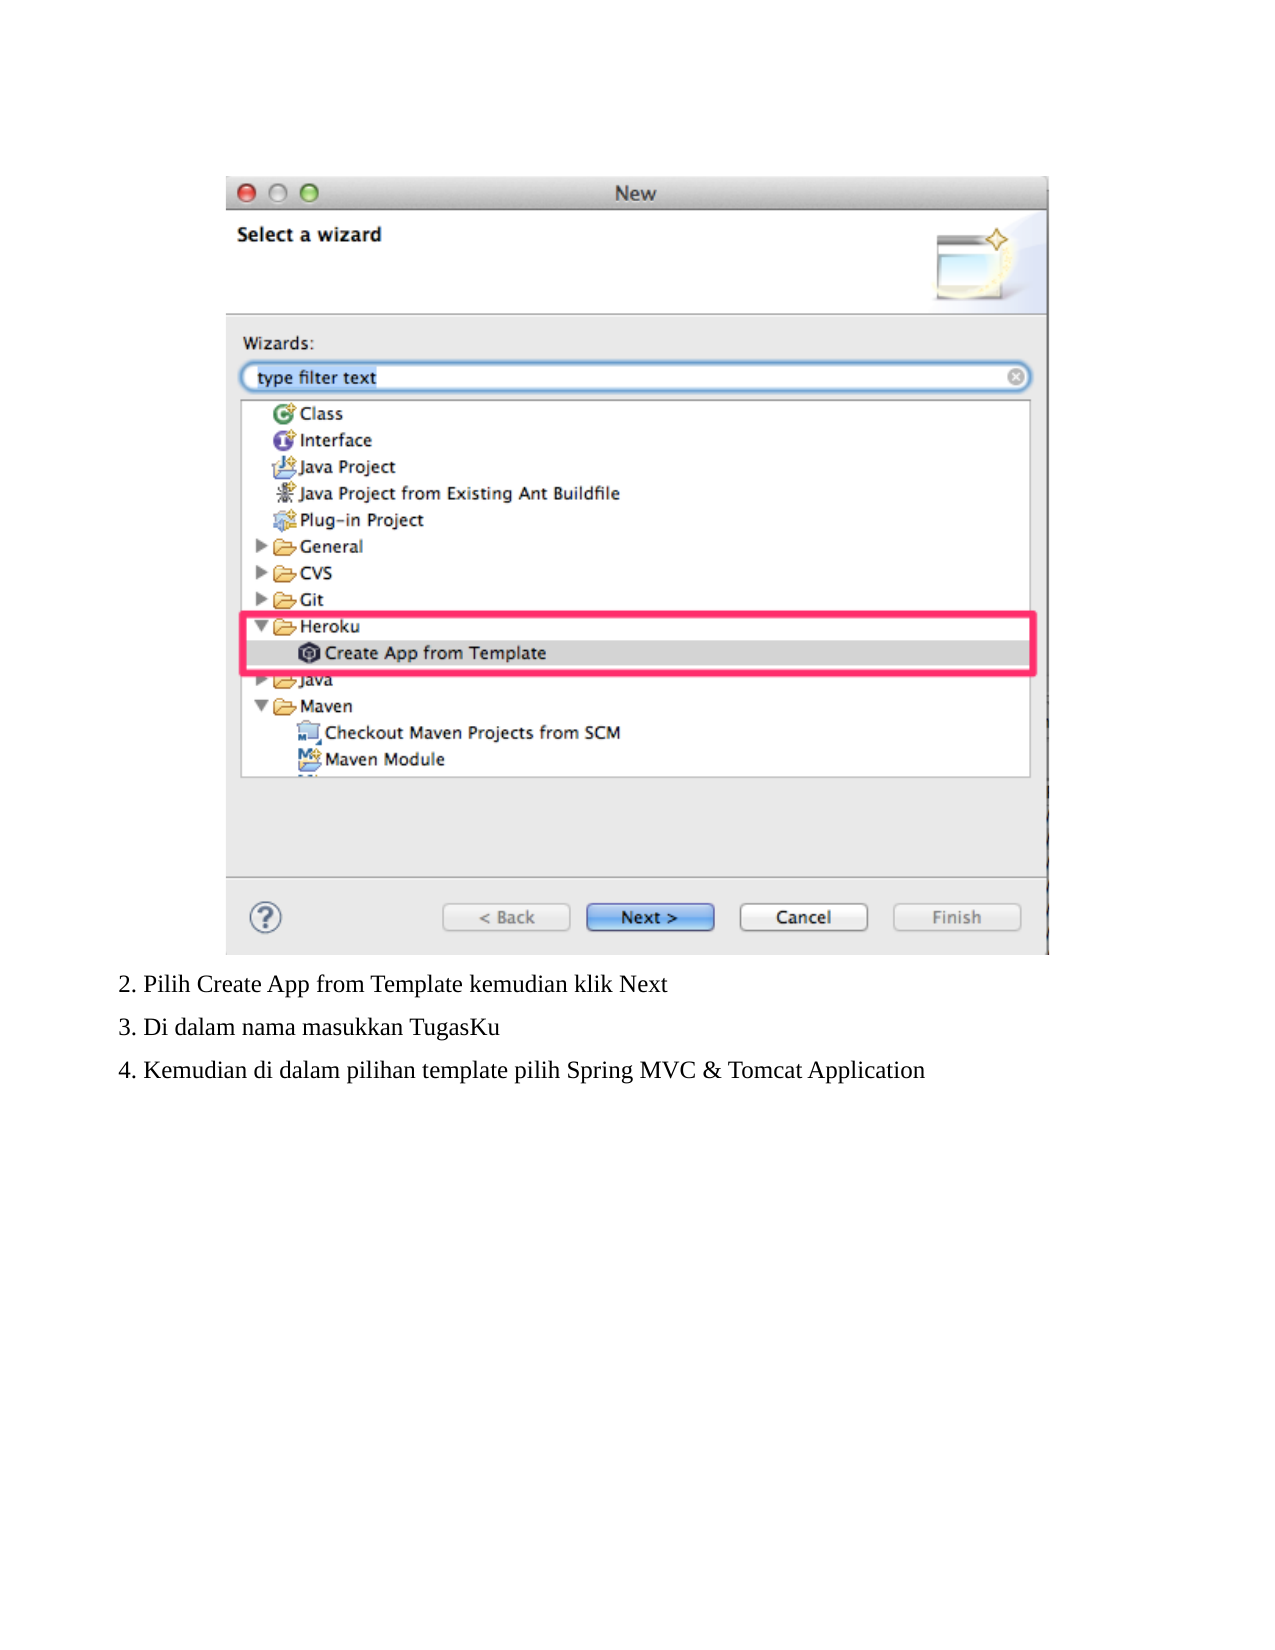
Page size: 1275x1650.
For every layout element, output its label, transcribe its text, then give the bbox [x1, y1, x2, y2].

picture [225, 176, 1050, 955]
text 4. Kemudian di dalam pilihan template pilih Spring MVC & Tomcat Application [118, 1055, 1157, 1084]
text 3. Di dalam nama masukkan TugasKu [118, 1012, 1157, 1041]
text 2. Pilih Create App from Template kemudian klik Next [118, 738, 1157, 998]
